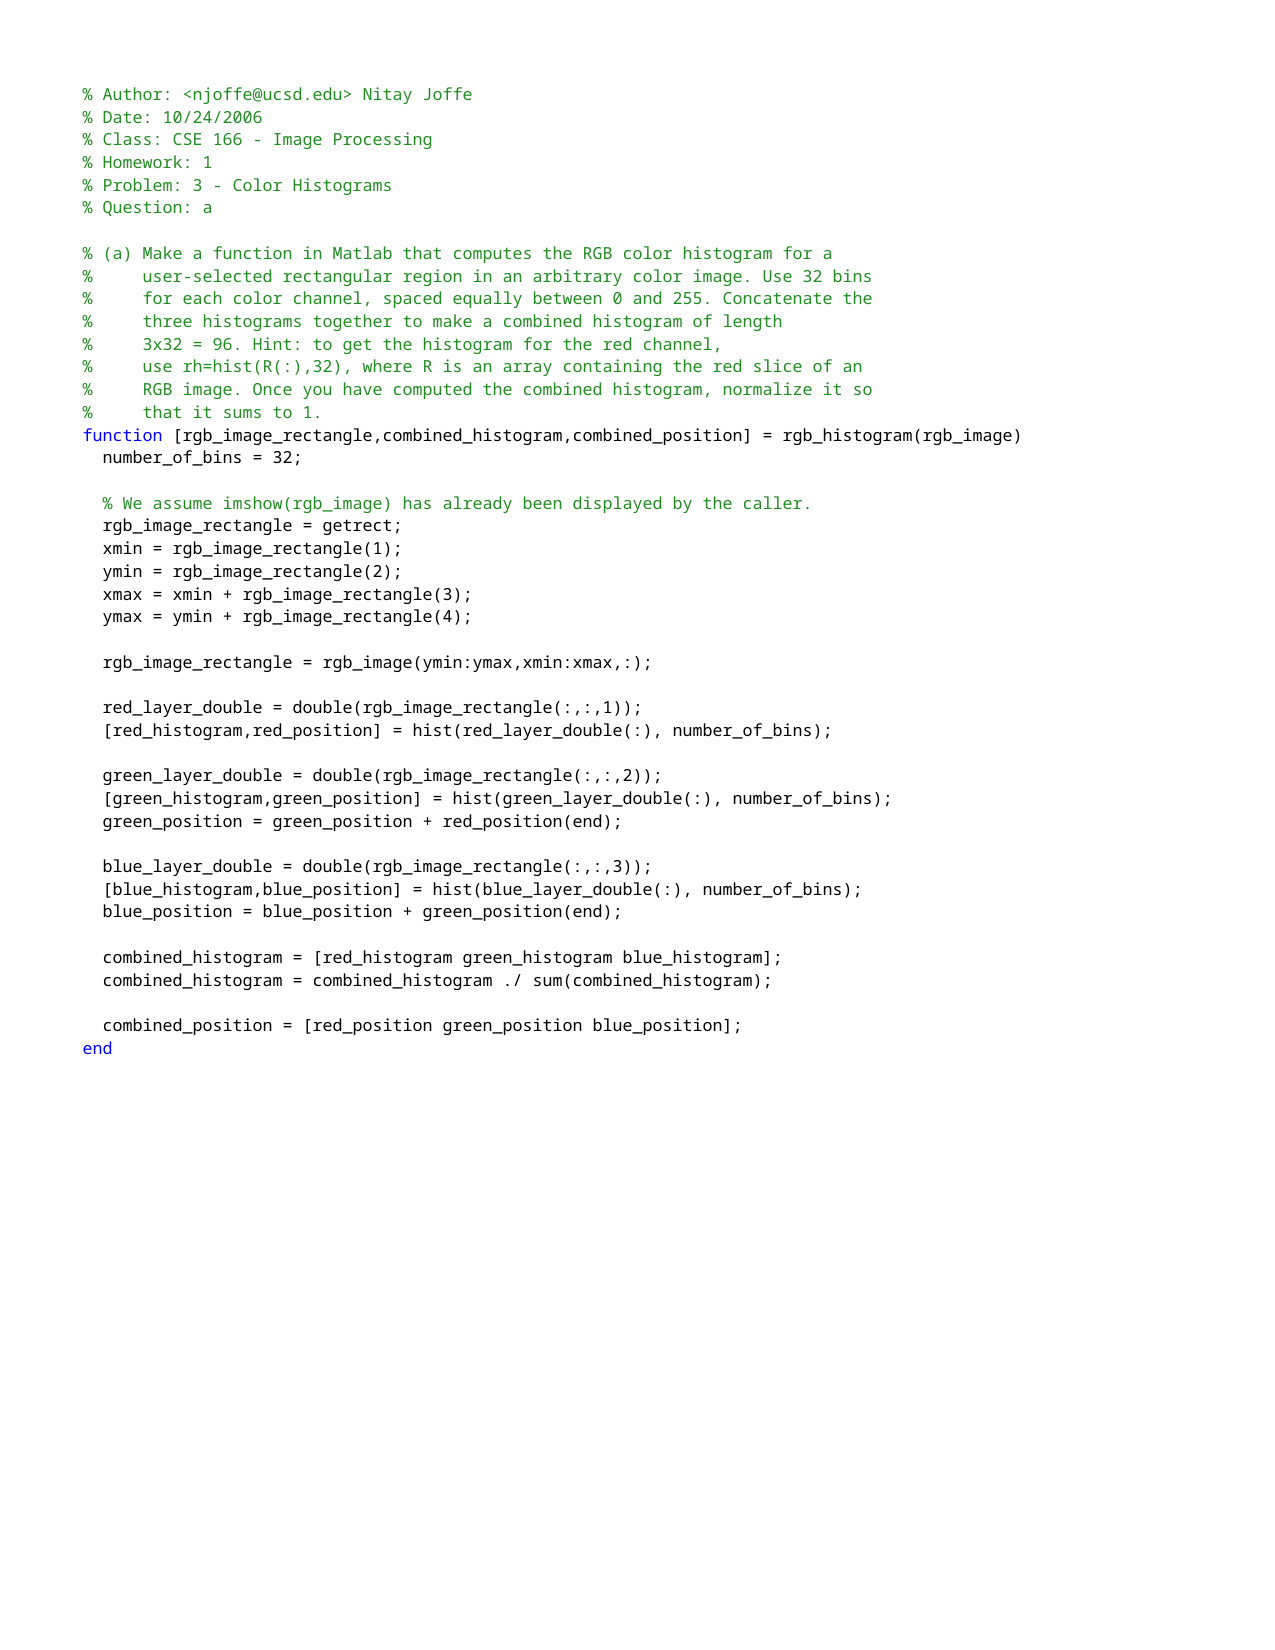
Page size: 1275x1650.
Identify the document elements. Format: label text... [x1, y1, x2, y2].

text % Question: a [82, 196, 1192, 219]
text number_of_bins = 32; [82, 446, 1192, 468]
text % Homework: 1 [82, 151, 1192, 173]
text rgb_image_rectangle = rgb_image(ymin:ymax,xmin:xmax,:); [82, 650, 1192, 673]
text combined_histogram = combined_histogram ./ sum(combined_histogram); [82, 968, 1192, 991]
text end [82, 1036, 1192, 1059]
text combined_position = [red_position green_position blue_position]; [82, 1013, 1192, 1036]
text red_layer_double = double(rgb_image_rectangle(:,:,1)); [82, 696, 1192, 718]
text % Class: CSE 166 - Image Processing [82, 128, 1192, 151]
text % for each color channel, spaced equally between 0 and 255. Concatenate the [82, 287, 1192, 309]
text combined_histogram = [red_histogram green_histogram blue_histogram]; [82, 945, 1192, 968]
text % (a) Make a function in Matlab that computes the RGB color histogram for a [82, 241, 1192, 264]
text % use rh=hist(R(:),32), where R is an array containing the red slice of an [82, 355, 1192, 378]
text % user-selected rectangular region in an arbitrary color image. Use 32 bins [82, 264, 1192, 287]
text % Date: 10/24/2006 [82, 105, 1192, 128]
text % Author: <njoffe@ucsd.edu> Nitay Joffe [82, 82, 1192, 105]
text % three histograms together to make a combined histogram of length [82, 309, 1192, 332]
text xmin = rgb_image_rectangle(1); [82, 537, 1192, 559]
text % Problem: 3 - Color Histograms [82, 173, 1192, 196]
text % We assume imshow(rgb_image) has already been displayed by the caller. [82, 491, 1192, 514]
text ymin = rgb_image_rectangle(2); [82, 559, 1192, 582]
text [green_histogram,green_position] = hist(green_layer_double(:), number_of_bins); [82, 786, 1192, 809]
text function [rgb_image_rectangle,combined_histogram,combined_position] = rgb_histogram(rgb_image) [82, 423, 1192, 446]
text % RGB image. Once you have computed the combined histogram, normalize it so [82, 378, 1192, 400]
text blue_layer_double = double(rgb_image_rectangle(:,:,3)); [82, 854, 1192, 877]
text green_position = green_position + red_position(end); [82, 809, 1192, 832]
text % 3x32 = 96. Hint: to get the histogram for the red channel, [82, 332, 1192, 355]
text blue_position = blue_position + green_position(end); [82, 900, 1192, 923]
text [blue_histogram,blue_position] = hist(blue_layer_double(:), number_of_bins); [82, 877, 1192, 900]
text green_layer_double = double(rgb_image_rectangle(:,:,2)); [82, 764, 1192, 786]
text xmax = xmin + rgb_image_rectangle(3); [82, 582, 1192, 605]
text % that it sums to 1. [82, 400, 1192, 423]
text rgb_image_rectangle = getrect; [82, 514, 1192, 537]
text ymax = ymin + rgb_image_rectangle(4); [82, 605, 1192, 627]
text [red_histogram,red_position] = hist(red_layer_double(:), number_of_bins); [82, 718, 1192, 741]
